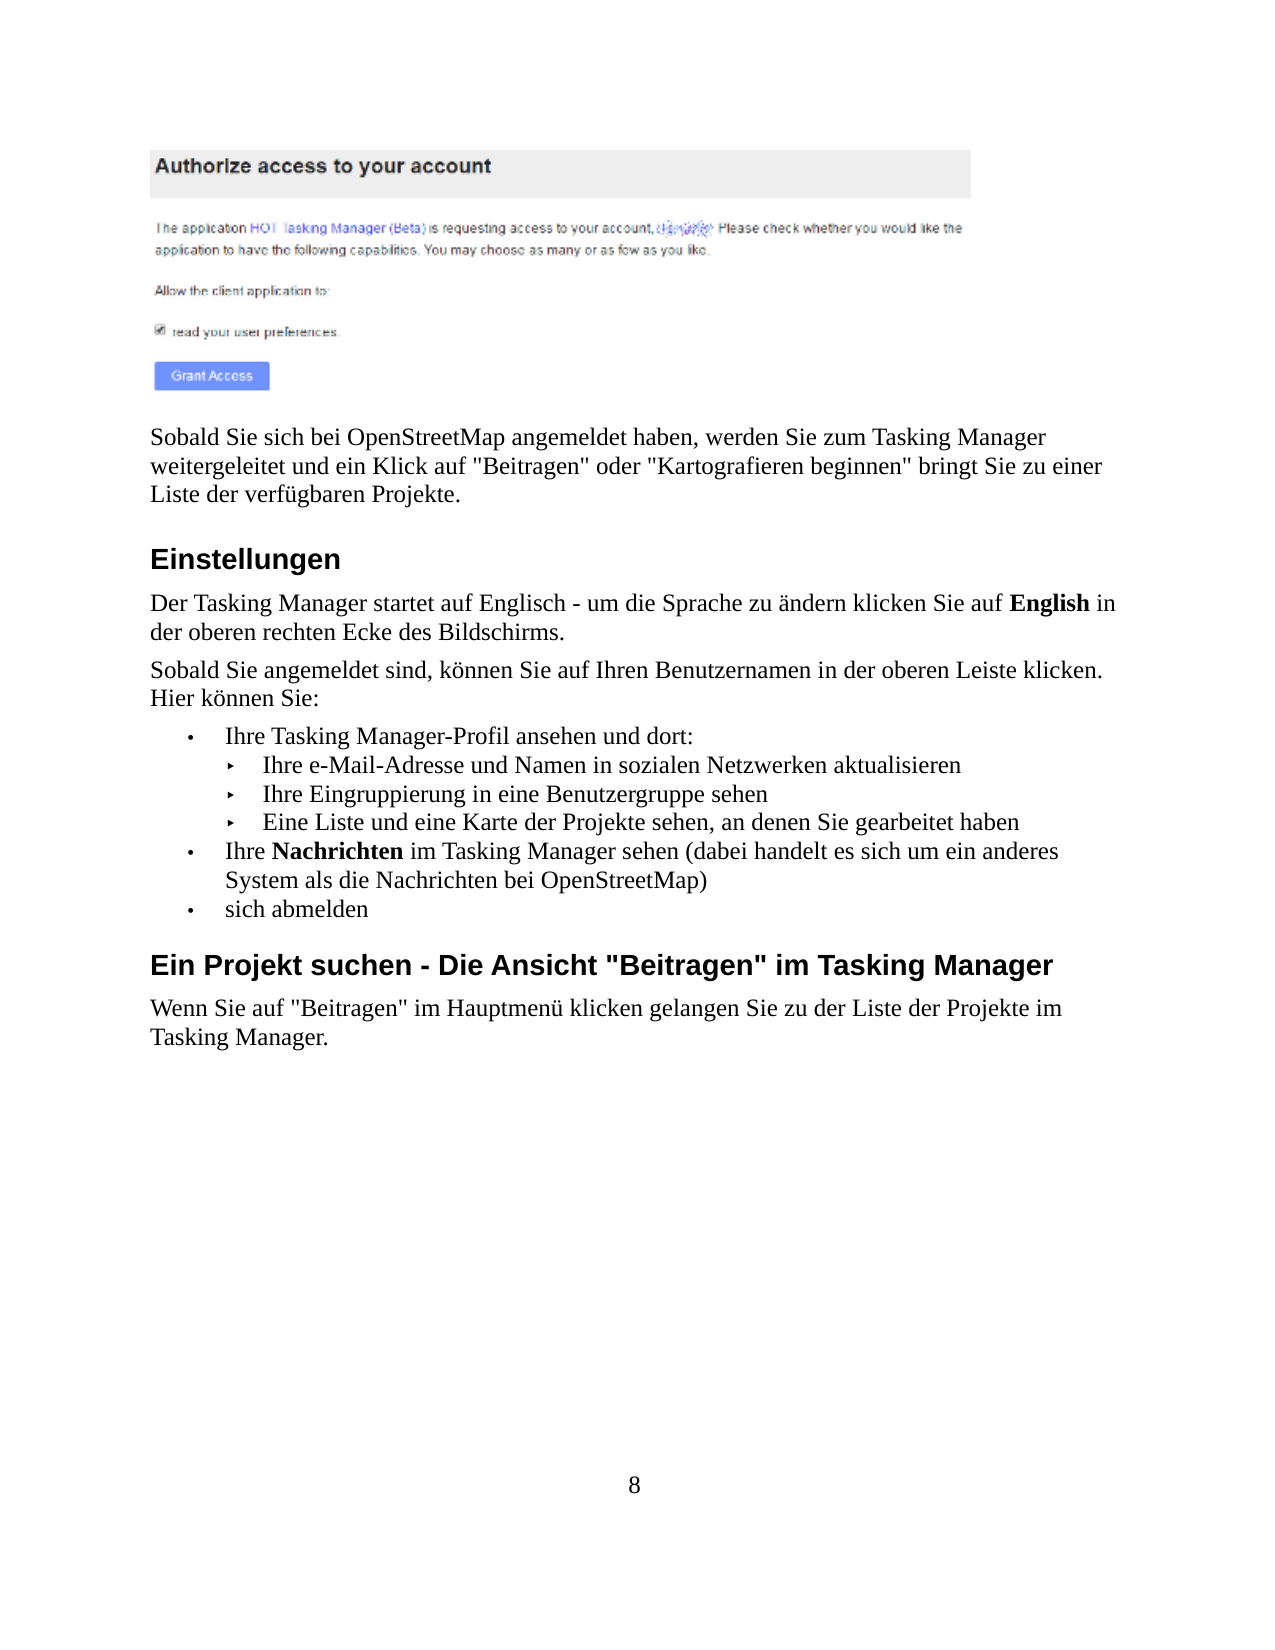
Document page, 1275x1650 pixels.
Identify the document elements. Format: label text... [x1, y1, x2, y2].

list sich abmelden [187, 894, 1125, 922]
picture [150, 150, 971, 405]
text Sobald Sie angemeldet sind, können Sie auf Ihren Benutzernamen in der oberen Leiste klicken. Hier können Sie: [150, 655, 1125, 712]
subtitle Ein Projekt suchen - Die Ansicht "Beitragen" im Tasking Manager [150, 947, 1125, 981]
text Sobald Sie sich bei OpenStreetMap angemeldet haben, werden Sie zum Tasking Manager weitergeleitet und ein Klick auf "Beitragen" oder "Kartografieren beginnen" bringt Sie zu einer Liste der verfügbaren Projekte. [150, 422, 1125, 508]
list Ihre e-Mail-Adresse und Namen in sozialen Netzwerken aktualisieren [225, 750, 1125, 779]
text Wenn Sie auf "Beitragen" im Hauptmenü klicken gelangen Sie zu der Liste der Projekte im Tasking Manager. [150, 993, 1125, 1051]
text Der Tasking Manager startet auf Englisch - um die Sprache zu ändern klicken Sie auf English in der oberen rechten Ecke des Bildschirms. [150, 588, 1125, 646]
list Ihre Nachrichten im Tasking Manager sehen (dabei handelt es sich um ein anderes System als die Nachrichten bei OpenStreetMap) [187, 836, 1125, 894]
list Eine Liste und eine Karte der Projekte sehen, an denen Sie gearbeitet haben [225, 807, 1125, 836]
list Ihre Eingruppierung in eine Benutzergruppe sehen [225, 779, 1125, 807]
list Ihre Tasking Manager-Profil ansehen und dort: [187, 721, 1125, 750]
subtitle Einstellungen [150, 542, 1125, 576]
